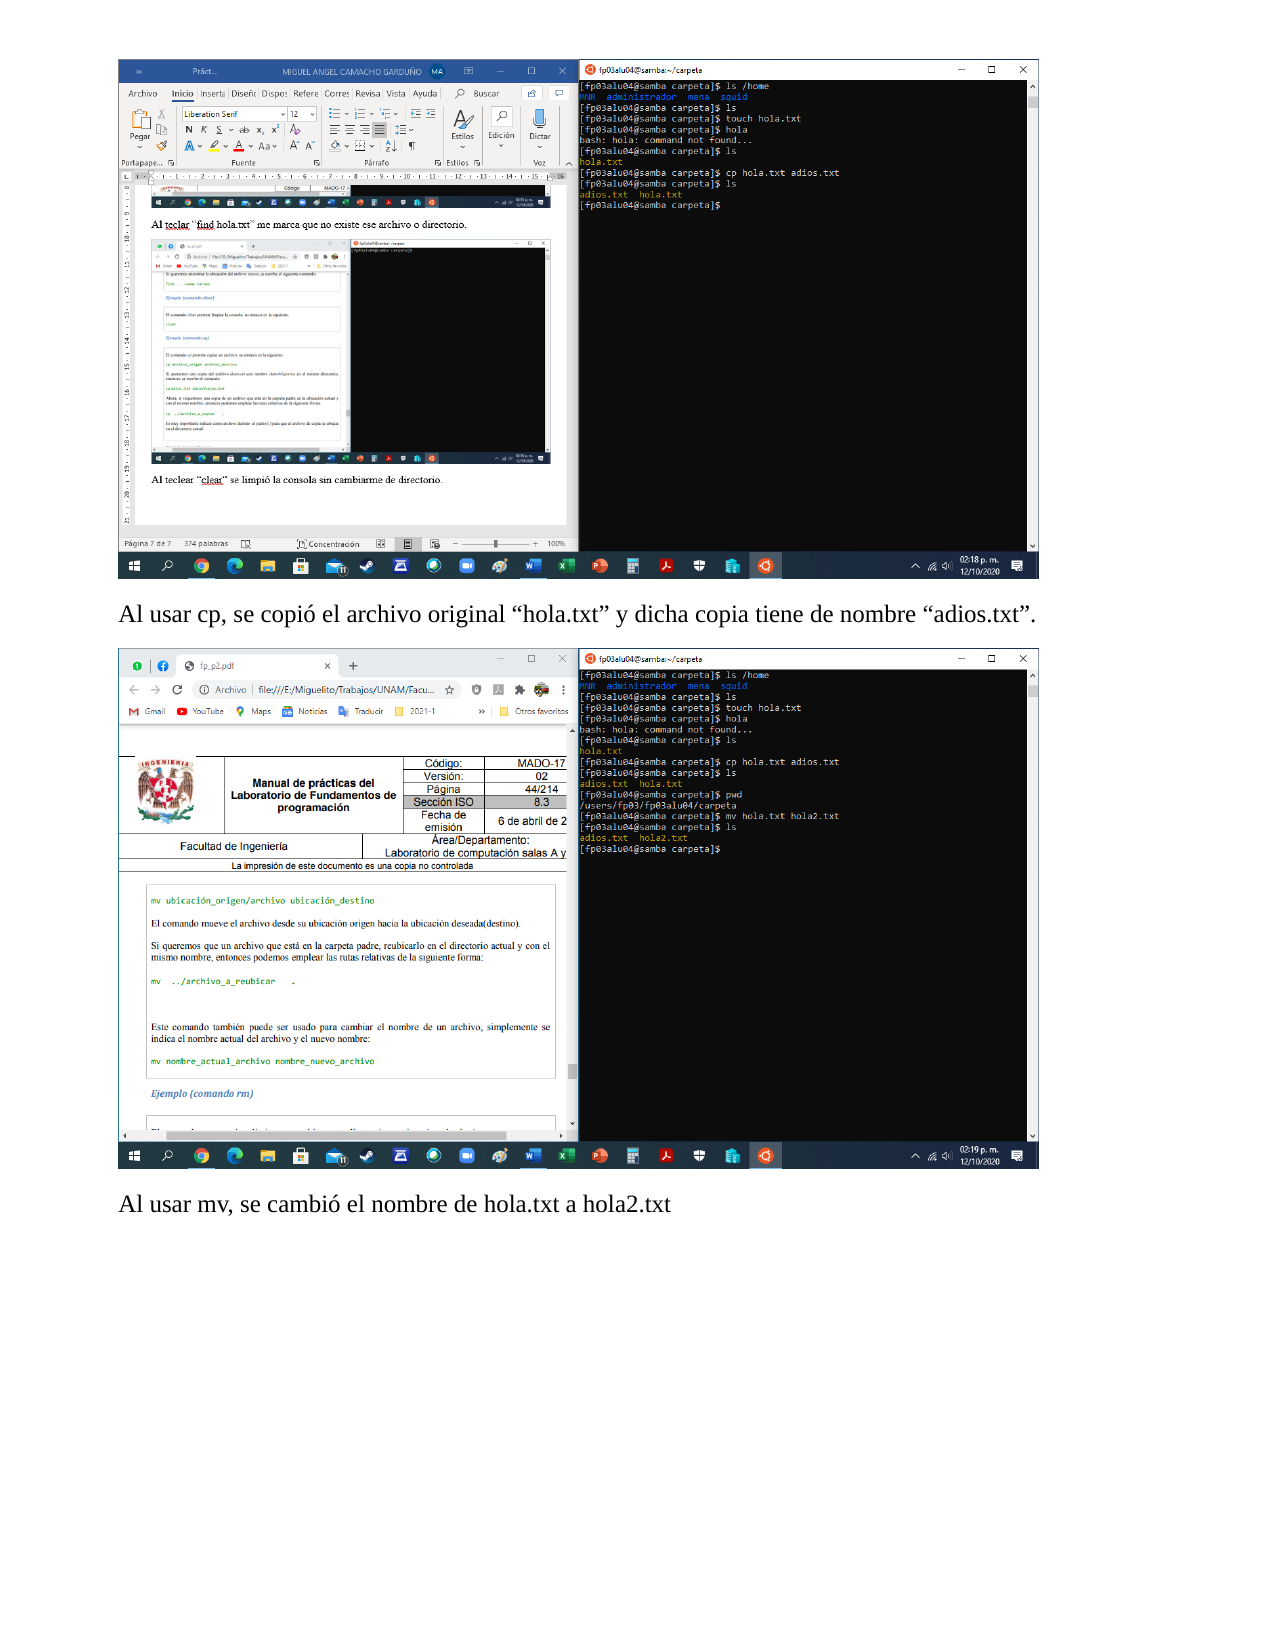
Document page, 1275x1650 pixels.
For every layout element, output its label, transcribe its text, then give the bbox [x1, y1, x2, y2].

picture [118, 648, 1039, 1169]
text Al usar mv, se cambió el nombre de hola.txt a hola2.txt [118, 1189, 1205, 1217]
picture [118, 59, 1039, 579]
text Al usar cp, se copió el archivo original “hola.txt” y dicha copia tiene de nombre “adios.txt”. [118, 599, 1205, 628]
